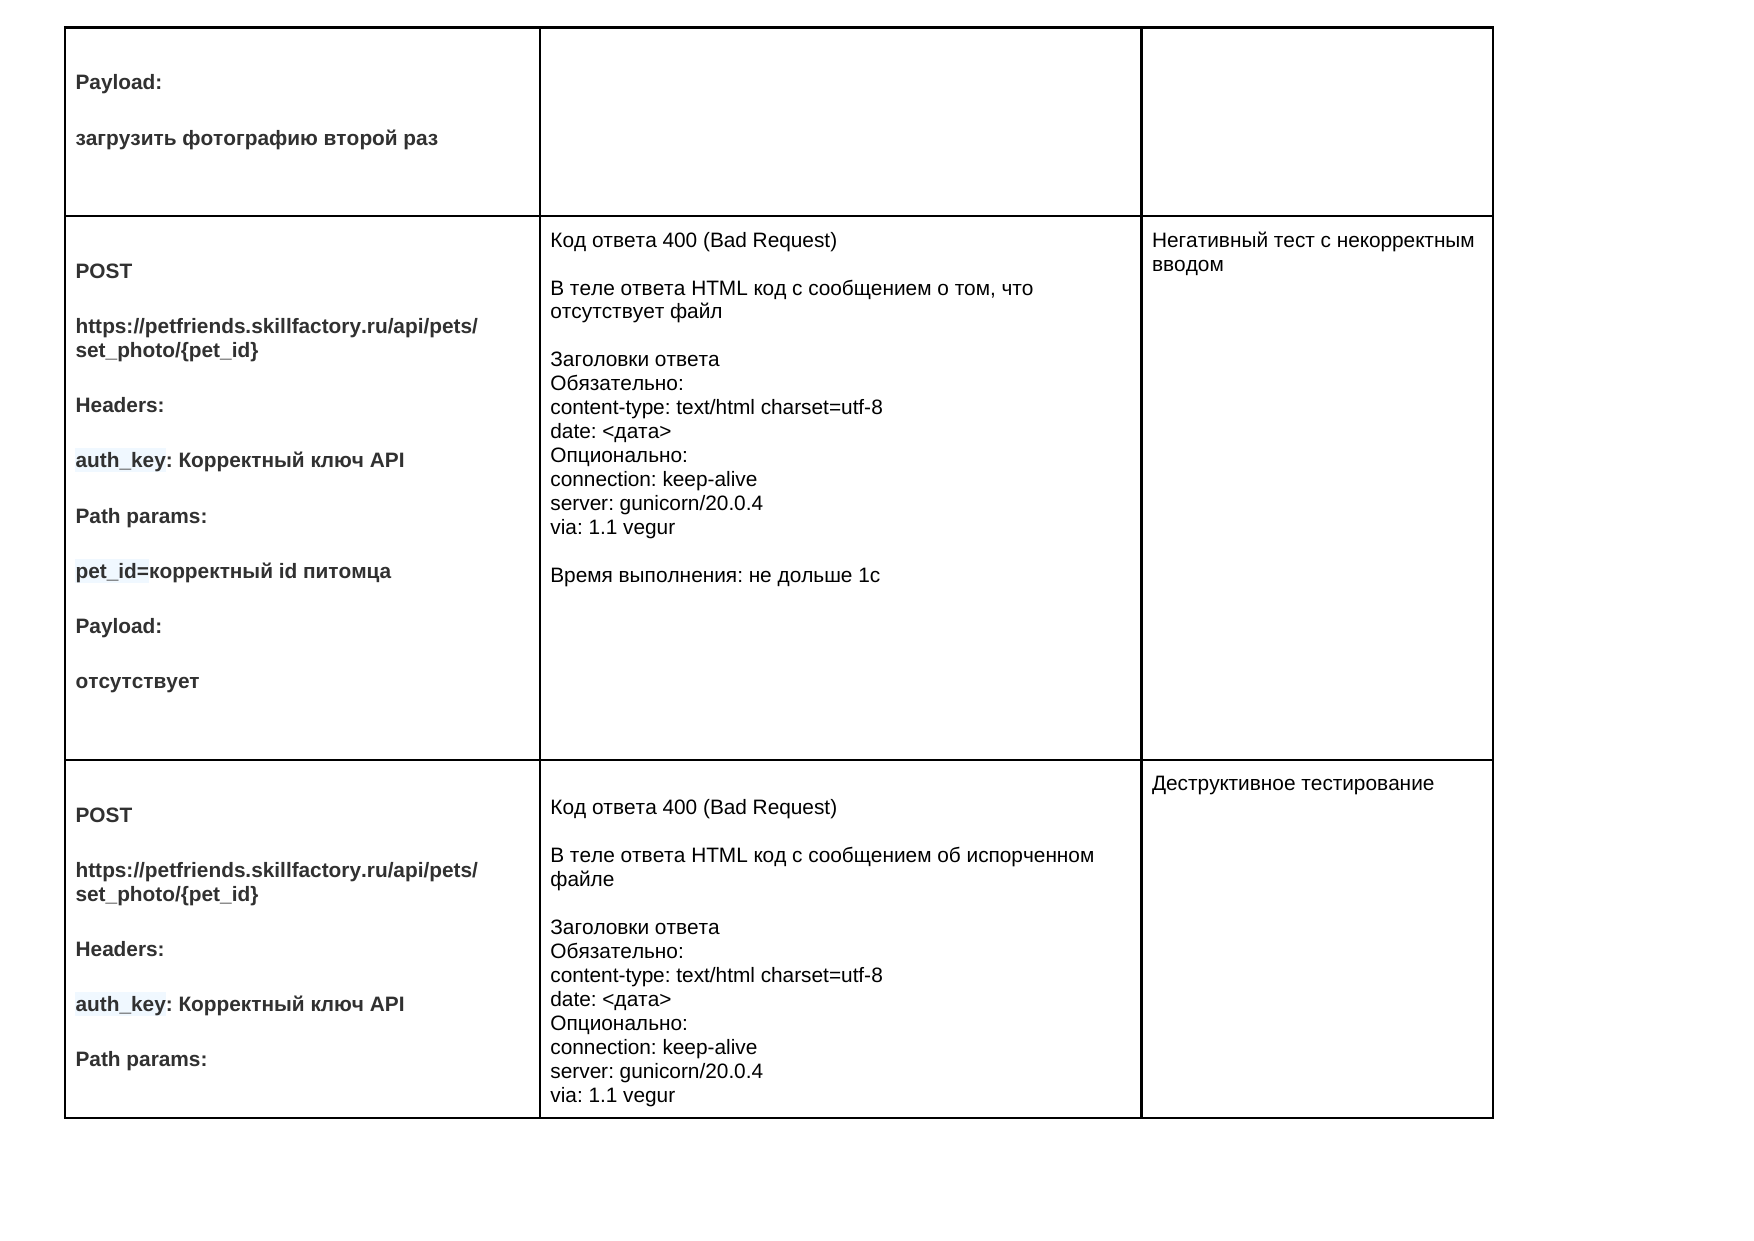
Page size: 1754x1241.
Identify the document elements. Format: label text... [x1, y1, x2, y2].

table_cell Payload: загрузить фотографию второй раз [66, 29, 539, 215]
table_cell [541, 29, 1140, 215]
table_cell Код ответа 400 (Bad Request) В теле ответа HTML код c сообщением о том, что отсутствует файл Заголовки ответа Обязательно: content-type: text/html charset=utf-8 date: <дата> Опционально: connection: keep-alive server: gunicorn/20.0.4 via: 1.1 vegur Время выполнения: не дольше 1с [541, 217, 1140, 759]
table_cell POST https://petfriends.skillfactory.ru/api/pets/set_photo/{pet_id} Headers: auth_key: Корректный ключ API Path params: [66, 761, 539, 1117]
table_cell [1143, 29, 1492, 215]
table_cell POST https://petfriends.skillfactory.ru/api/pets/set_photo/{pet_id} Headers: auth_key: Корректный ключ API Path params: pet_id=корректный id питомца Payload: отсутствует [66, 217, 539, 759]
table_cell Код ответа 400 (Bad Request) В теле ответа HTML код c сообщением об испорченном файле Заголовки ответа Обязательно: content-type: text/html charset=utf-8 date: <дата> Опционально: connection: keep-alive server: gunicorn/20.0.4 via: 1.1 vegur [541, 761, 1140, 1117]
table_cell Деструктивное тестирование [1143, 761, 1492, 1117]
table_cell Негативный тест с некорректным вводом [1143, 217, 1492, 759]
